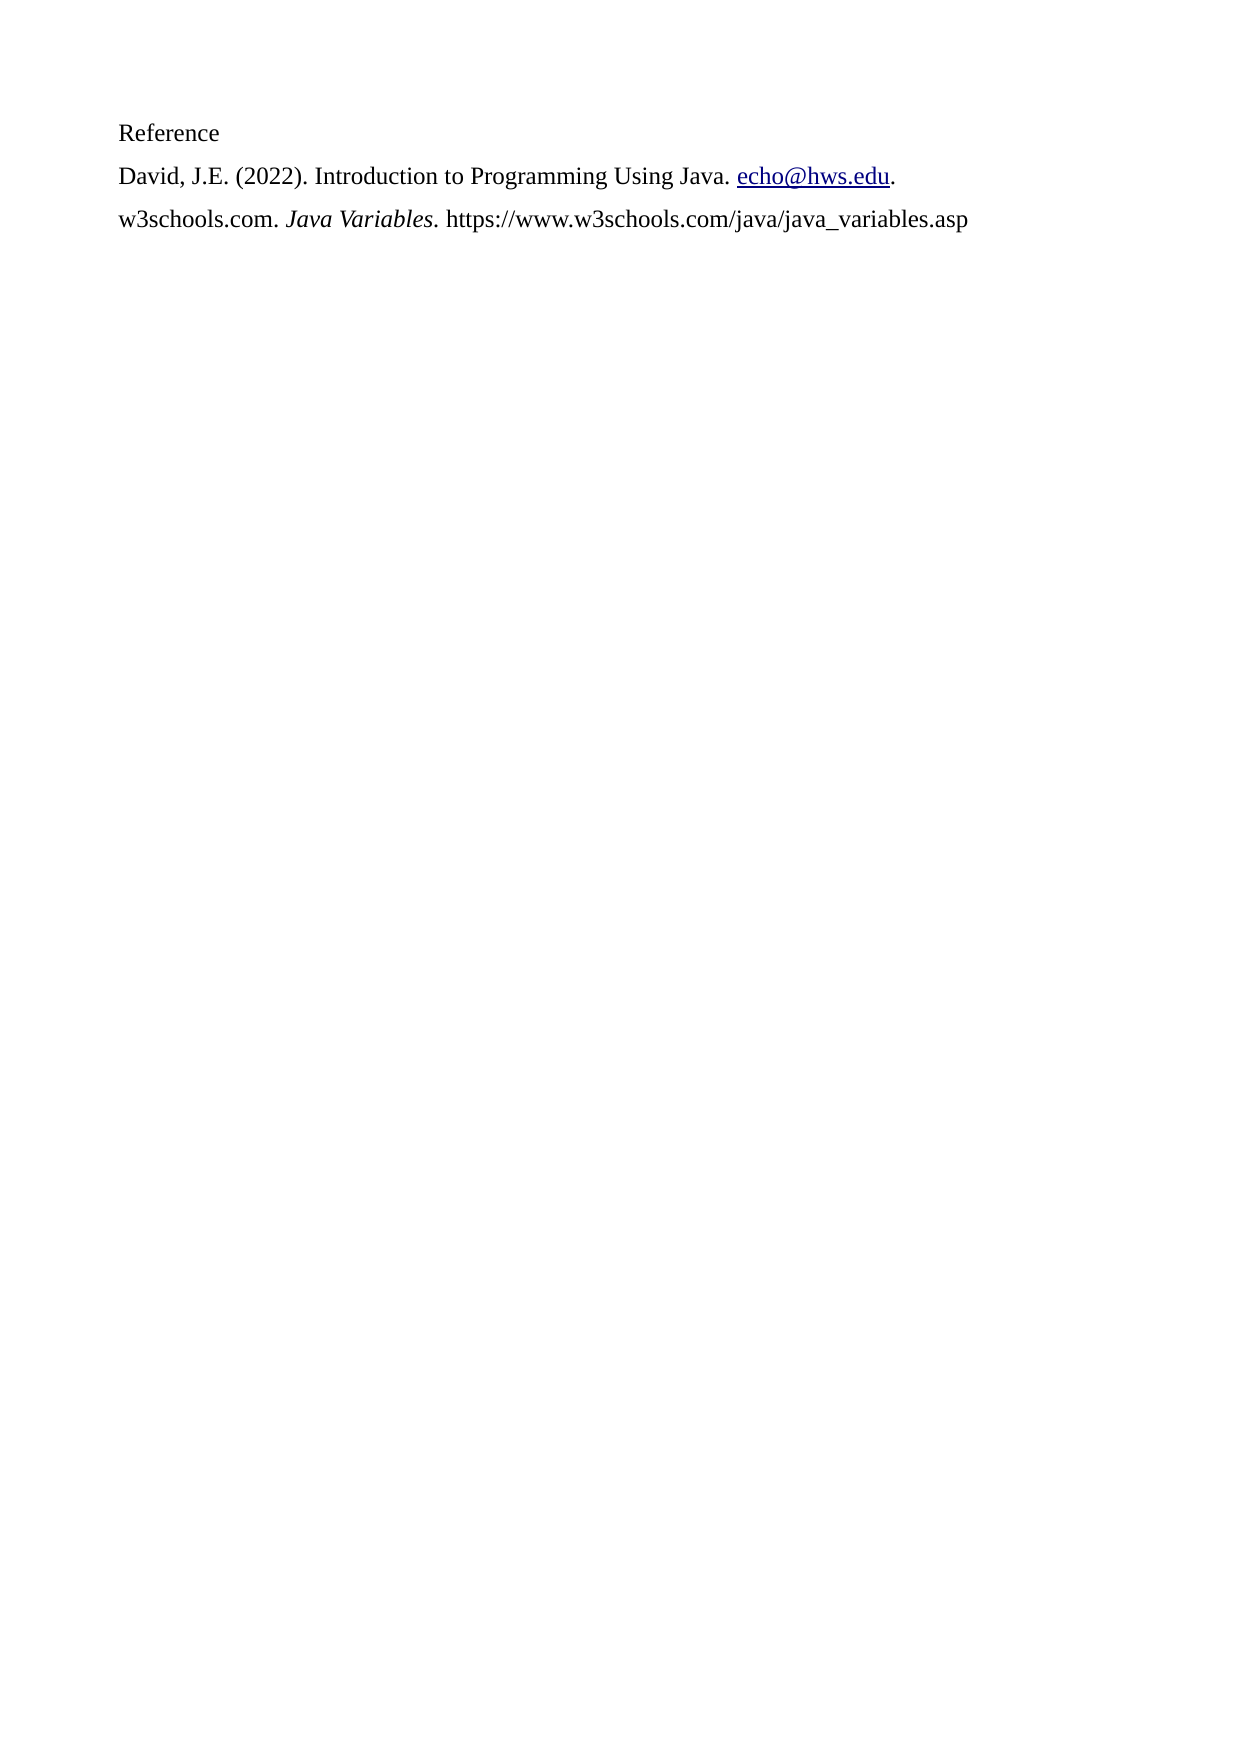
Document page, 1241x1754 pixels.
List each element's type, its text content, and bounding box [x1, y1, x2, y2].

text w3schools.com. Java Variables. https://www.w3schools.com/java/java_variables.asp [118, 204, 1122, 233]
text Reference [118, 118, 1122, 147]
text David, J.E. (2022). Introduction to Programming Using Java. echo@hws.edu. [118, 161, 1122, 190]
